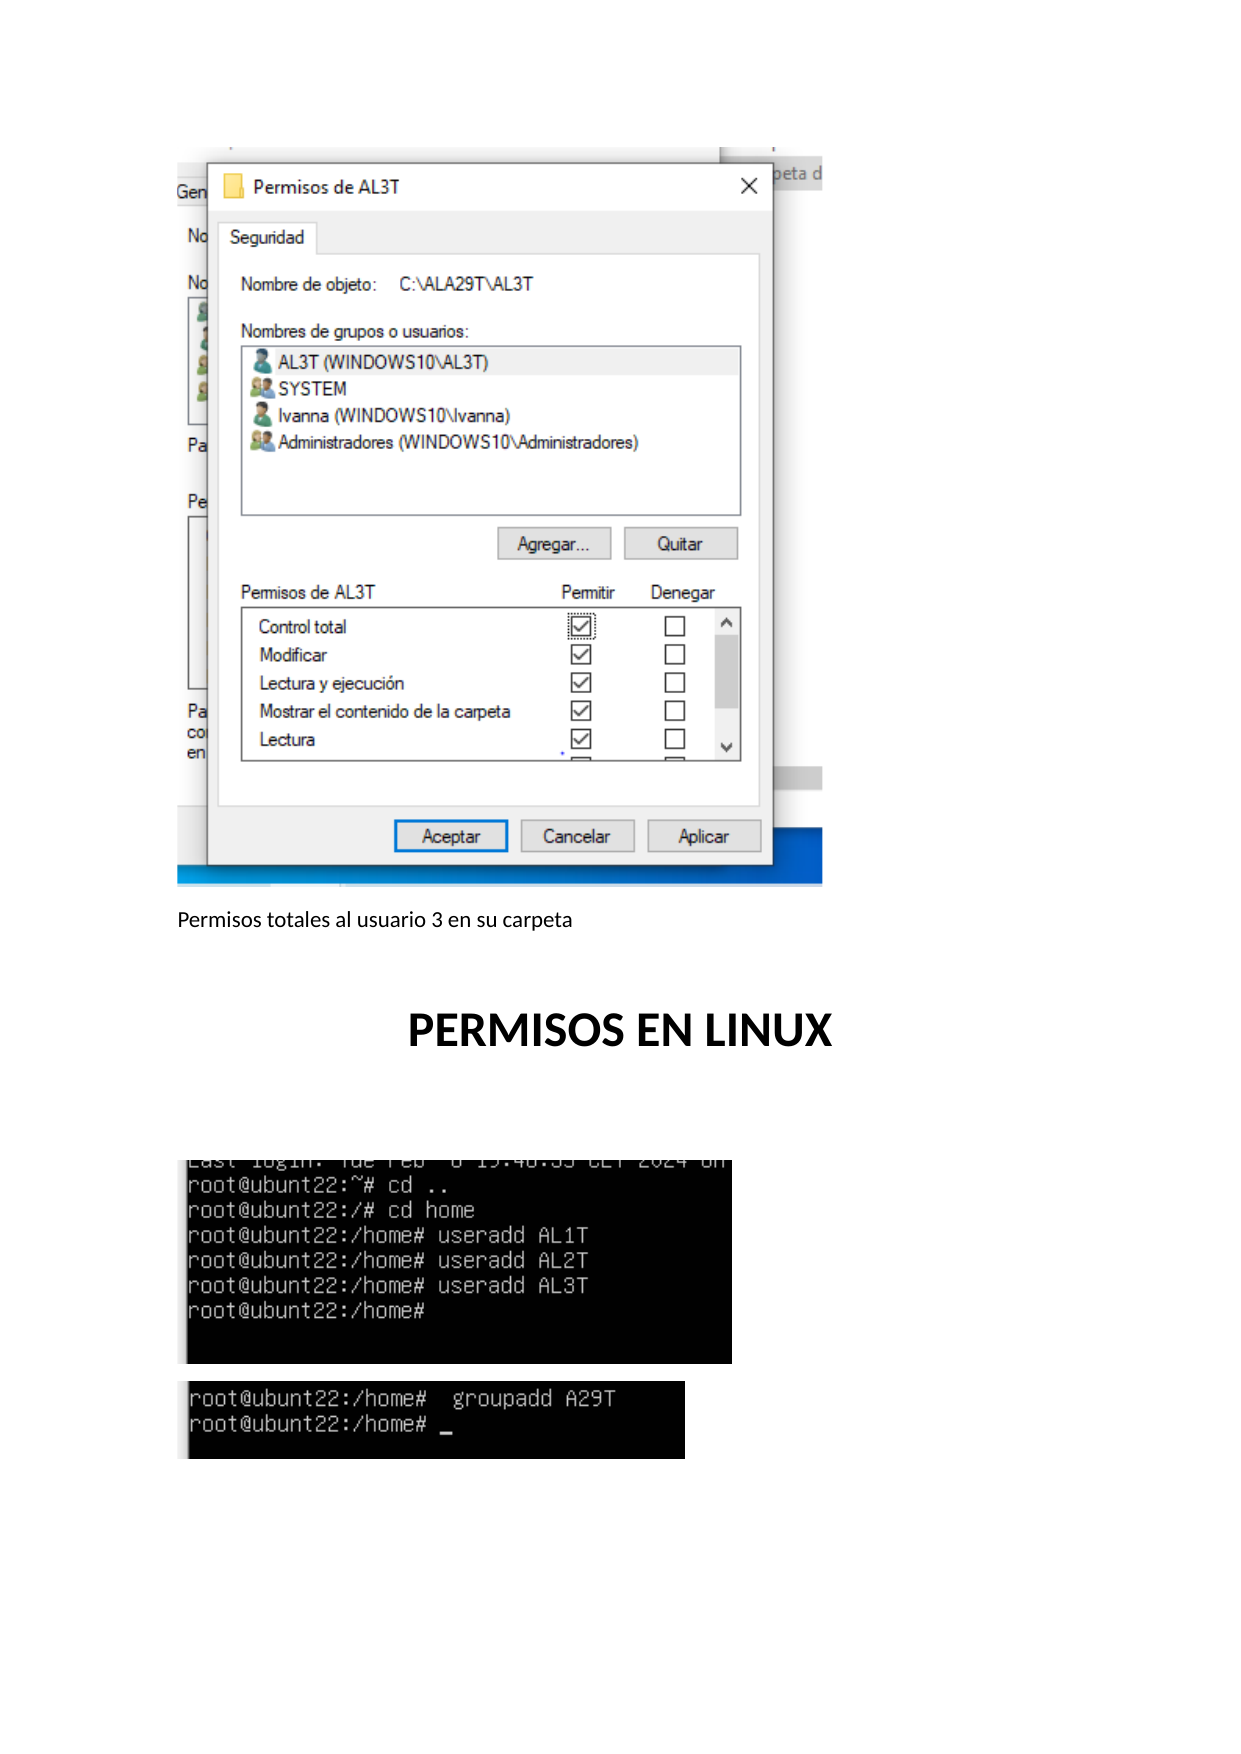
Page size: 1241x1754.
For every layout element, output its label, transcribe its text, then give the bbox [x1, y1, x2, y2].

text PERMISOS EN LINUX [177, 998, 1063, 1059]
text Permisos totales al usuario 3 en su carpeta [177, 905, 1063, 933]
